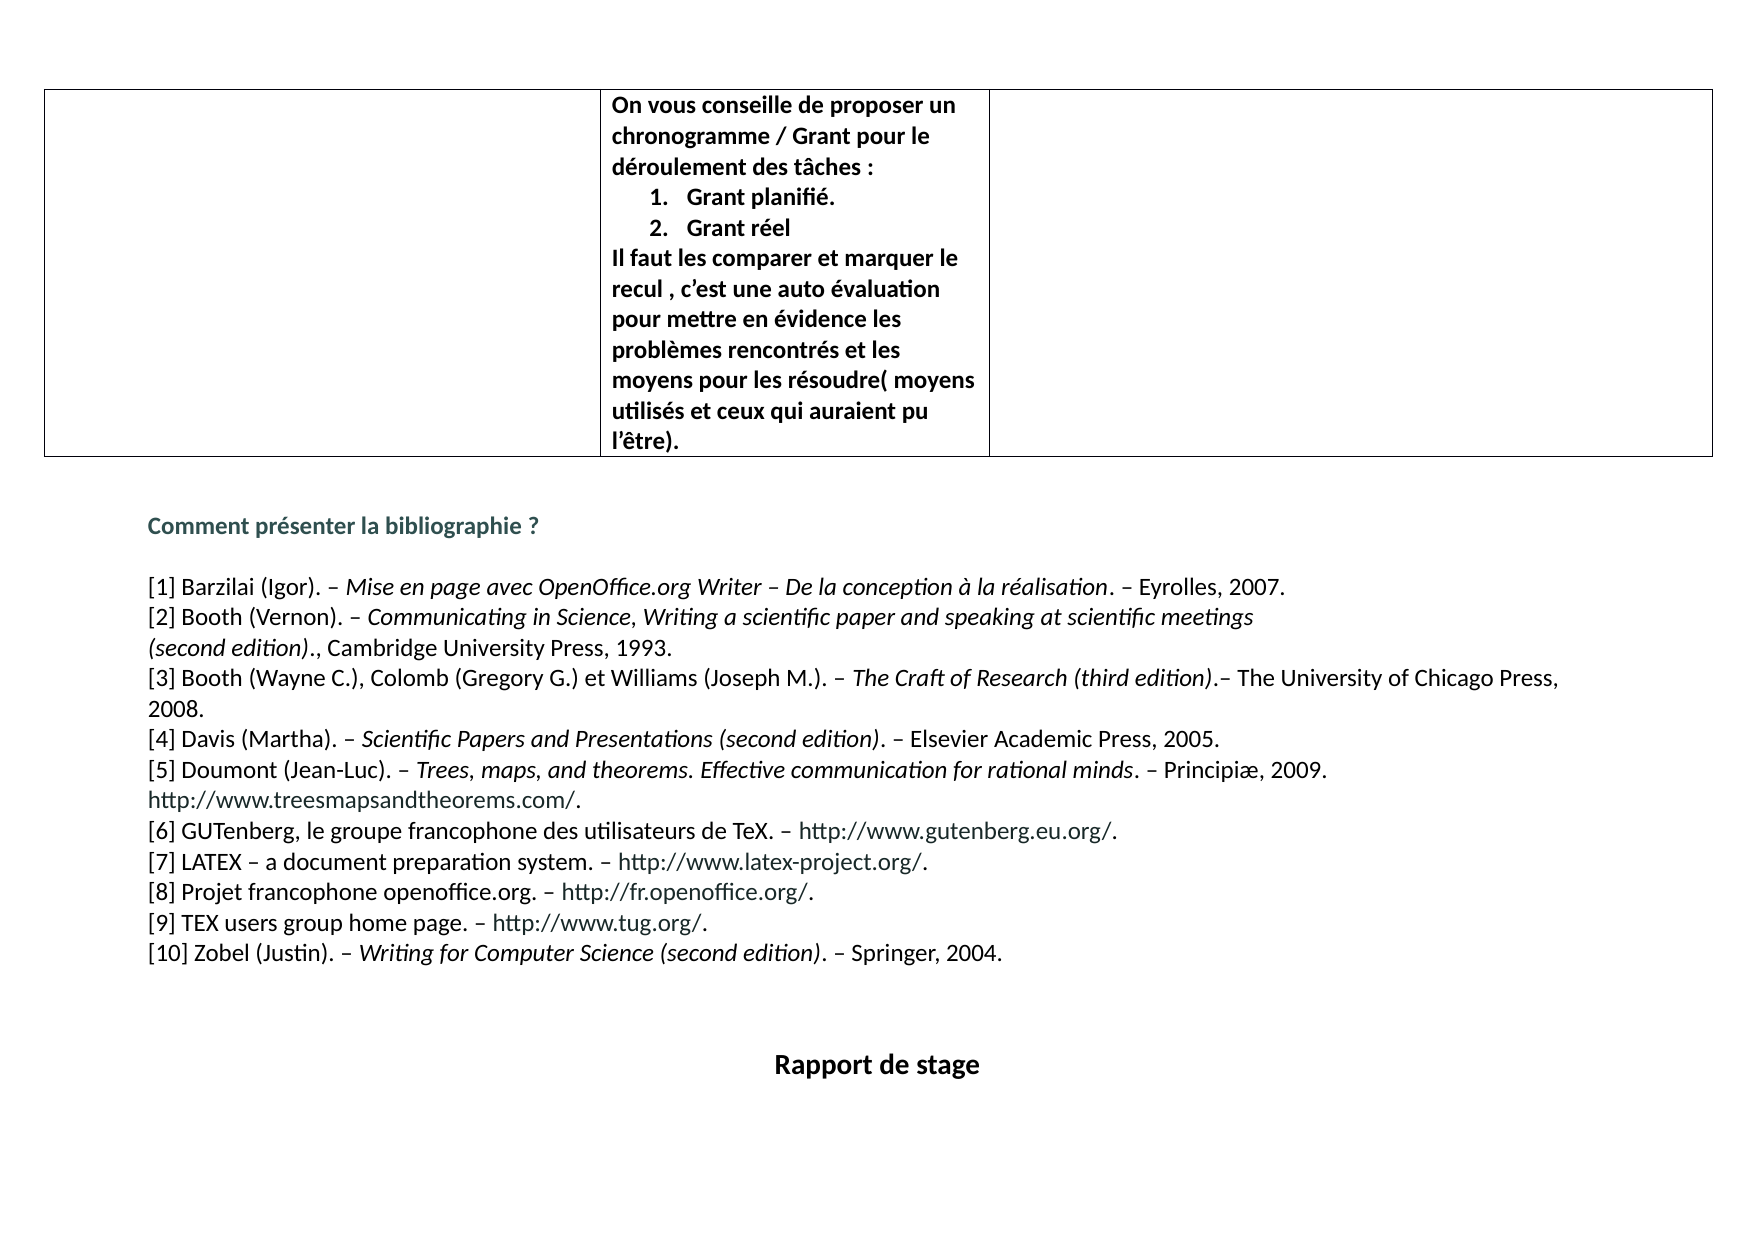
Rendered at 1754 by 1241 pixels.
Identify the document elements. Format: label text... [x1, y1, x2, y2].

text [2] Booth (Vernon). – Communicating in Science, Writing a scientific paper and speaking at scientific meetings [148, 602, 1606, 632]
text Comment présenter la bibliographie ? [148, 510, 1606, 541]
text Rapport de stage [89, 1046, 1665, 1082]
text [7] LATEX – a document preparation system. – http://www.latex-project.org/. [148, 846, 1606, 876]
text [9] TEX users group home page. – http://www.tug.org/. [148, 907, 1606, 937]
text [8] Projet francophone openoffice.org. – http://fr.openoffice.org/. [148, 876, 1606, 907]
table_cell On vous conseille de proposer un chronogramme / Grant pour le déroulement des tâches : Grant planifié. Grant réel Il faut les comparer et marquer le recul , c’est une auto évaluation pour mettre en évidence les problèmes rencontrés et les moyens pour les résoudre( moyens utilisés et ceux qui auraient pu l’être). [601, 90, 989, 456]
table_cell [45, 90, 600, 456]
text (second edition)., Cambridge University Press, 1993. [148, 632, 1606, 663]
text [1] Barzilai (Igor). – Mise en page avec OpenOffice.org Writer – De la conception à la réalisation. – Eyrolles, 2007. [148, 571, 1606, 602]
text [10] Zobel (Justin). – Writing for Computer Science (second edition). – Springer, 2004. [148, 937, 1606, 968]
text [5] Doumont (Jean-Luc). – Trees, maps, and theorems. Effective communication for rational minds. – Principiæ, 2009. http://www.treesmapsandtheorems.com/. [148, 754, 1606, 815]
text [6] GUTenberg, le groupe francophone des utilisateurs de TeX. – http://www.gutenberg.eu.org/. [148, 815, 1606, 846]
text [3] Booth (Wayne C.), Colomb (Gregory G.) et Williams (Joseph M.). – The Craft of Research (third edition).– The University of Chicago Press, 2008. [148, 663, 1606, 724]
table_cell [990, 90, 1712, 456]
text [4] Davis (Martha). – Scientific Papers and Presentations (second edition). – Elsevier Academic Press, 2005. [148, 724, 1606, 754]
